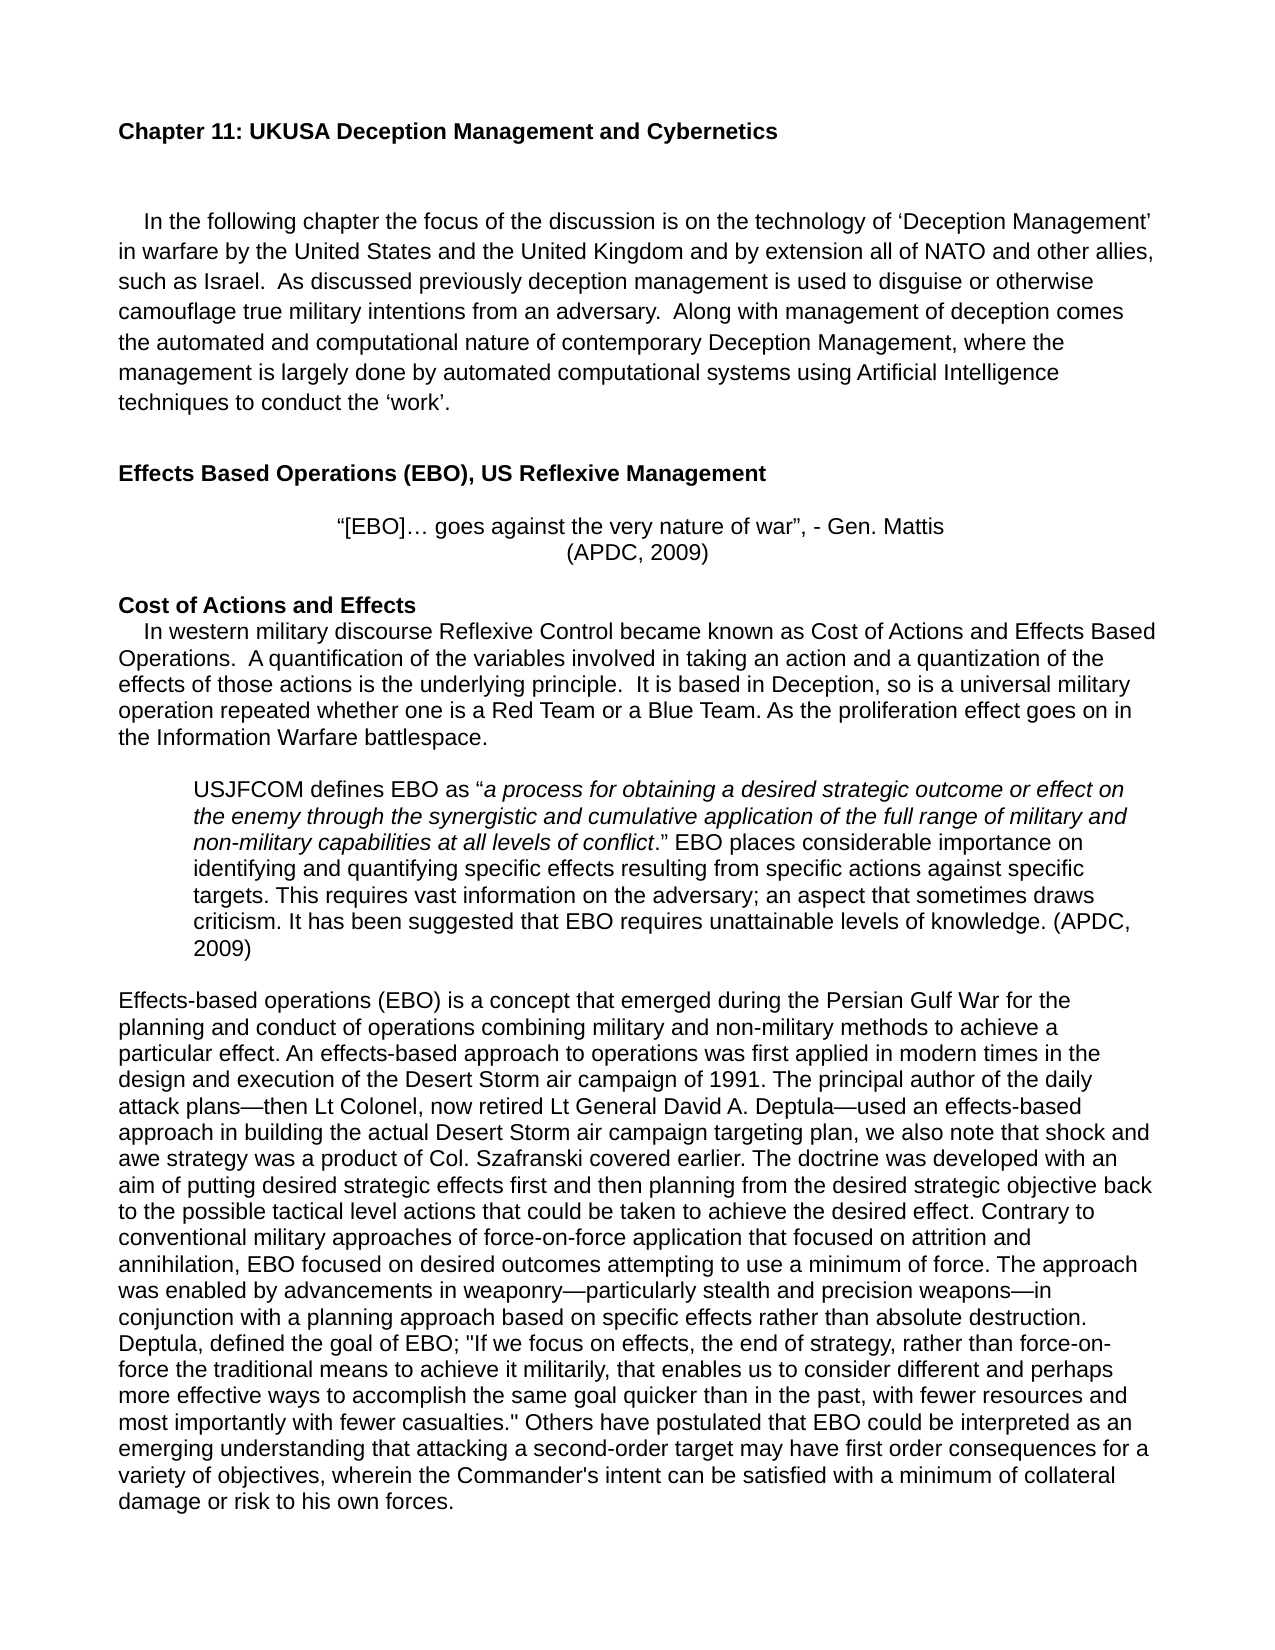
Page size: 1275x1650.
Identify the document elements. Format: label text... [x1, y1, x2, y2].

text Effects Based Operations (EBO), US Reflexive Management [118, 460, 1157, 486]
text “[EBO]… goes against the very nature of war”, - Gen. Mattis [118, 513, 1157, 539]
text (APDC, 2009) [118, 539, 1157, 566]
text In western military discourse Reflexive Control became known as Cost of Actions and Effects Based Operations. A quantification of the variables involved in taking an action and a quantization of the effects of those actions is the underlying principle. It is based in Deception, so is a universal military operation repeated whether one is a Red Team or a Blue Team. As the proliferation effect goes on in the Information Warfare battlespace. [118, 618, 1157, 750]
text Effects-based operations (EBO) is a concept that emerged during the Persian Gulf War for the planning and conduct of operations combining military and non-military methods to achieve a particular effect. An effects-based approach to operations was first applied in modern times in the design and execution of the Desert Storm air campaign of 1991. The principal author of the daily attack plans—then Lt Colonel, now retired Lt General David A. Deptula—used an effects-based approach in building the actual Desert Storm air campaign targeting plan, we also note that shock and awe strategy was a product of Col. Szafranski covered earlier. The doctrine was developed with an aim of putting desired strategic effects first and then planning from the desired strategic objective back to the possible tactical level actions that could be taken to achieve the desired effect. Contrary to conventional military approaches of force-on-force application that focused on attrition and annihilation, EBO focused on desired outcomes attempting to use a minimum of force. The approach was enabled by advancements in weaponry—particularly stealth and precision weapons—in conjunction with a planning approach based on specific effects rather than absolute destruction. Deptula, defined the goal of EBO; "If we focus on effects, the end of strategy, rather than force-on-force the traditional means to achieve it militarily, that enables us to consider different and perhaps more effective ways to accomplish the same goal quicker than in the past, with fewer resources and most importantly with fewer casualties." Others have postulated that EBO could be interpreted as an emerging understanding that attacking a second-order target may have first order consequences for a variety of objectives, wherein the Commander's intent can be satisfied with a minimum of collateral damage or risk to his own forces. [118, 987, 1157, 1514]
text Chapter 11: UKUSA Deception Management and Cybernetics [118, 118, 1157, 144]
text Cost of Actions and Effects [118, 592, 1157, 618]
text In the following chapter the focus of the discussion is on the technology of ‘Deception Management’ in warfare by the United States and the United Kingdom and by extension all of NATO and other allies, such as Israel. As discussed previously deception management is used to disguise or otherwise camouflage true military intentions from an adversary. Along with management of deception comes the automated and computational nature of contemporary Deception Management, where the management is largely done by automated computational systems using Artificial Intelligence techniques to conduct the ‘work’. [118, 208, 1157, 415]
text USJFCOM defines EBO as “a process for obtaining a desired strategic outcome or effect on the enemy through the synergistic and cumulative application of the full range of military and non-military capabilities at all levels of conflict.” EBO places considerable importance on identifying and quantifying specific effects resulting from specific actions against specific targets. This requires vast information on the adversary; an aspect that sometimes draws criticism. It has been suggested that EBO requires unattainable levels of knowledge. (APDC, 2009) [193, 776, 1157, 961]
